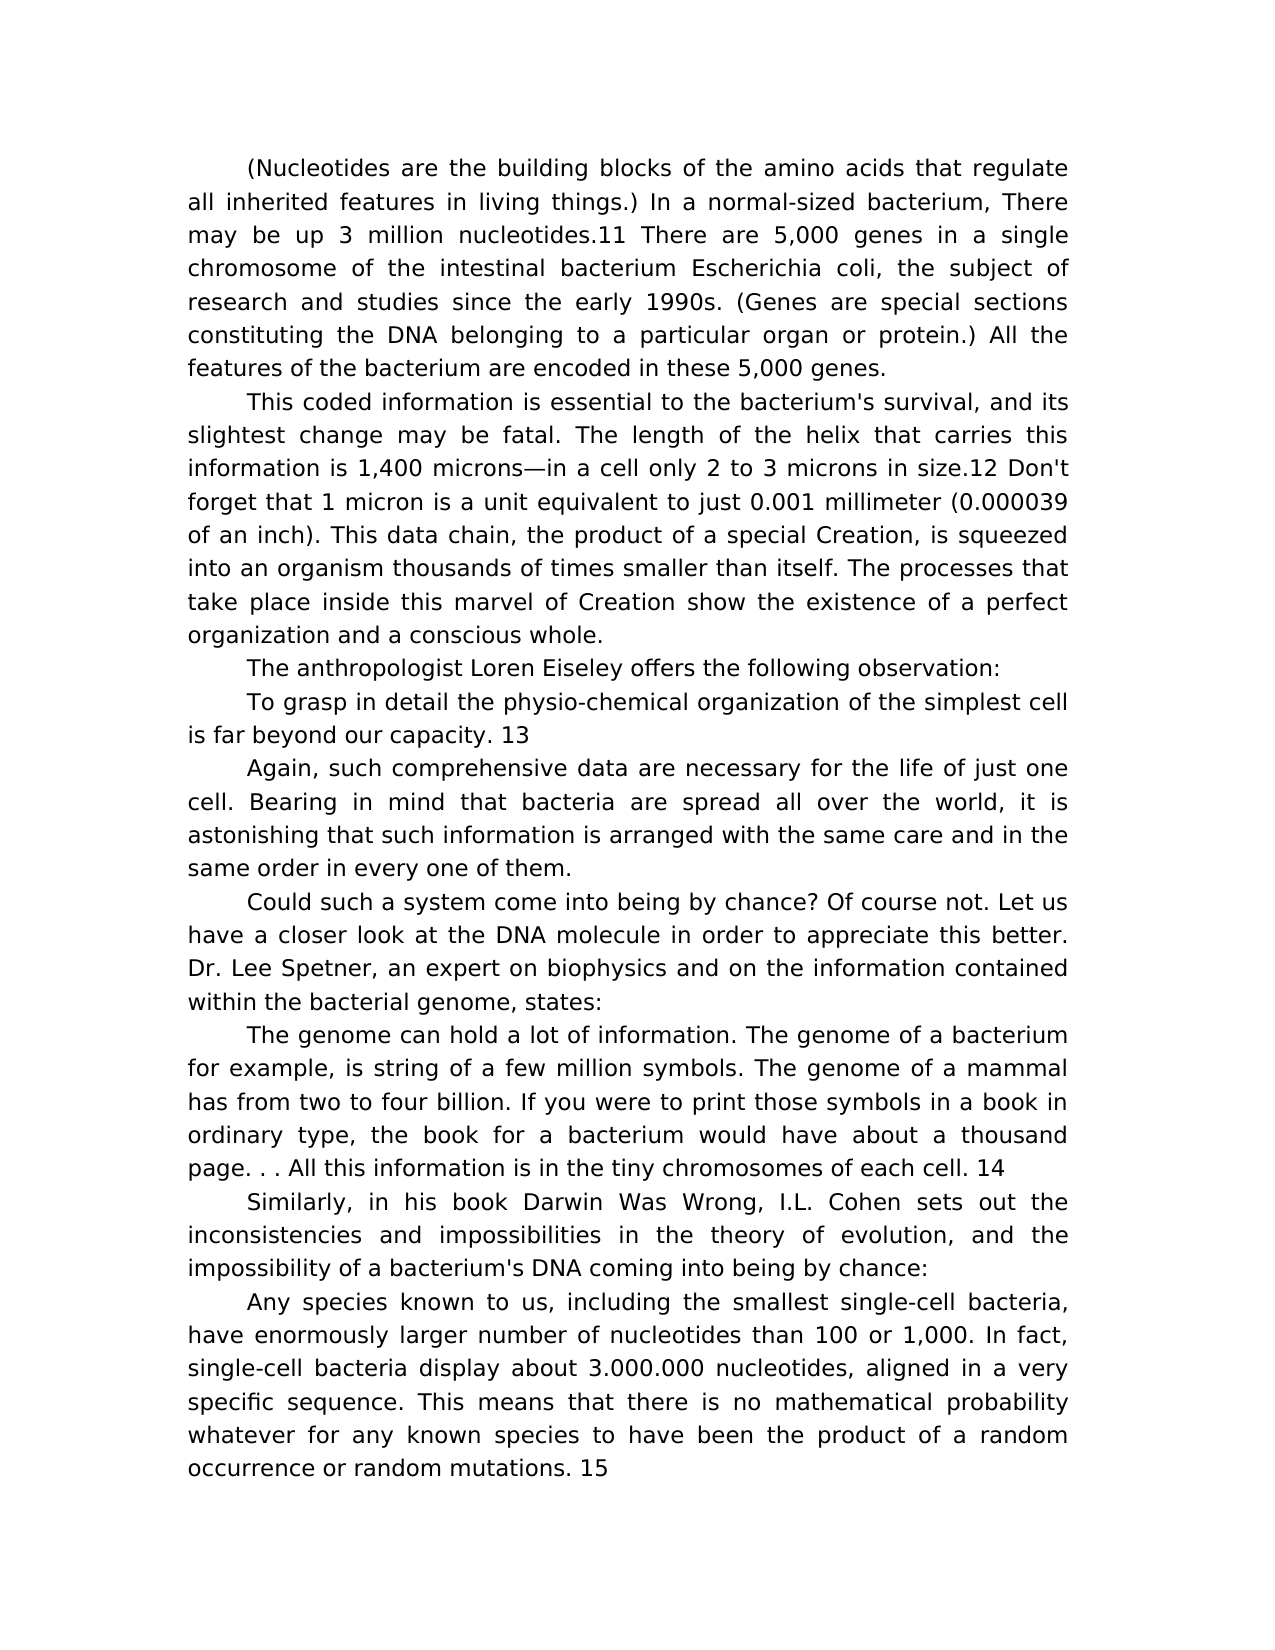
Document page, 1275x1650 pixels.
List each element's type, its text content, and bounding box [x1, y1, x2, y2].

text To grasp in detail the physio-chemical organization of the simplest cell is far beyond our capacity. 13 [187, 683, 1070, 750]
text Any species known to us, including the smallest single-cell bacteria, have enormously larger number of nucleotides than 100 or 1,000. In fact, single-cell bacteria display about 3.000.000 nucleotides, aligned in a very specific sequence. This means that there is no mathematical probability whatever for any known species to have been the product of a random occurrence or random mutations. 15 [187, 1283, 1070, 1483]
text The anthropologist Loren Eiseley offers the following observation: [187, 650, 1070, 683]
text The genome can hold a lot of information. The genome of a bacterium for example, is string of a few million symbols. The genome of a mammal has from two to four billion. If you were to print those symbols in a book in ordinary type, the book for a bacterium would have about a thousand page. . . All this information is in the tiny chromosomes of each cell. 14 [187, 1017, 1070, 1183]
text Could such a system come into being by chance? Of course not. Let us have a closer look at the DNA molecule in order to appreciate this better. Dr. Lee Spetner, an expert on biophysics and on the information contained within the bacterial genome, states: [187, 883, 1070, 1017]
text (Nucleotides are the building blocks of the amino acids that regulate all inherited features in living things.) In a normal-sized bacterium, There may be up 3 million nucleotides.11 There are 5,000 genes in a single chromosome of the intestinal bacterium Escherichia coli, the subject of research and studies since the early 1990s. (Genes are special sections constituting the DNA belonging to a particular organ or protein.) All the features of the bacterium are encoded in these 5,000 genes. [187, 150, 1070, 383]
text Again, such comprehensive data are necessary for the life of just one cell. Bearing in mind that bacteria are spread all over the world, it is astonishing that such information is arranged with the same care and in the same order in every one of them. [187, 750, 1070, 883]
text Similarly, in his book Darwin Was Wrong, I.L. Cohen sets out the inconsistencies and impossibilities in the theory of evolution, and the impossibility of a bacterium's DNA coming into being by chance: [187, 1183, 1070, 1283]
text This coded information is essential to the bacterium's survival, and its slightest change may be fatal. The length of the helix that carries this information is 1,400 microns—in a cell only 2 to 3 microns in size.12 Don't forget that 1 micron is a unit equivalent to just 0.001 millimeter (0.000039 of an inch). This data chain, the product of a special Creation, is squeezed into an organism thousands of times smaller than itself. The processes that take place inside this marvel of Creation show the existence of a perfect organization and a conscious whole. [187, 383, 1070, 650]
